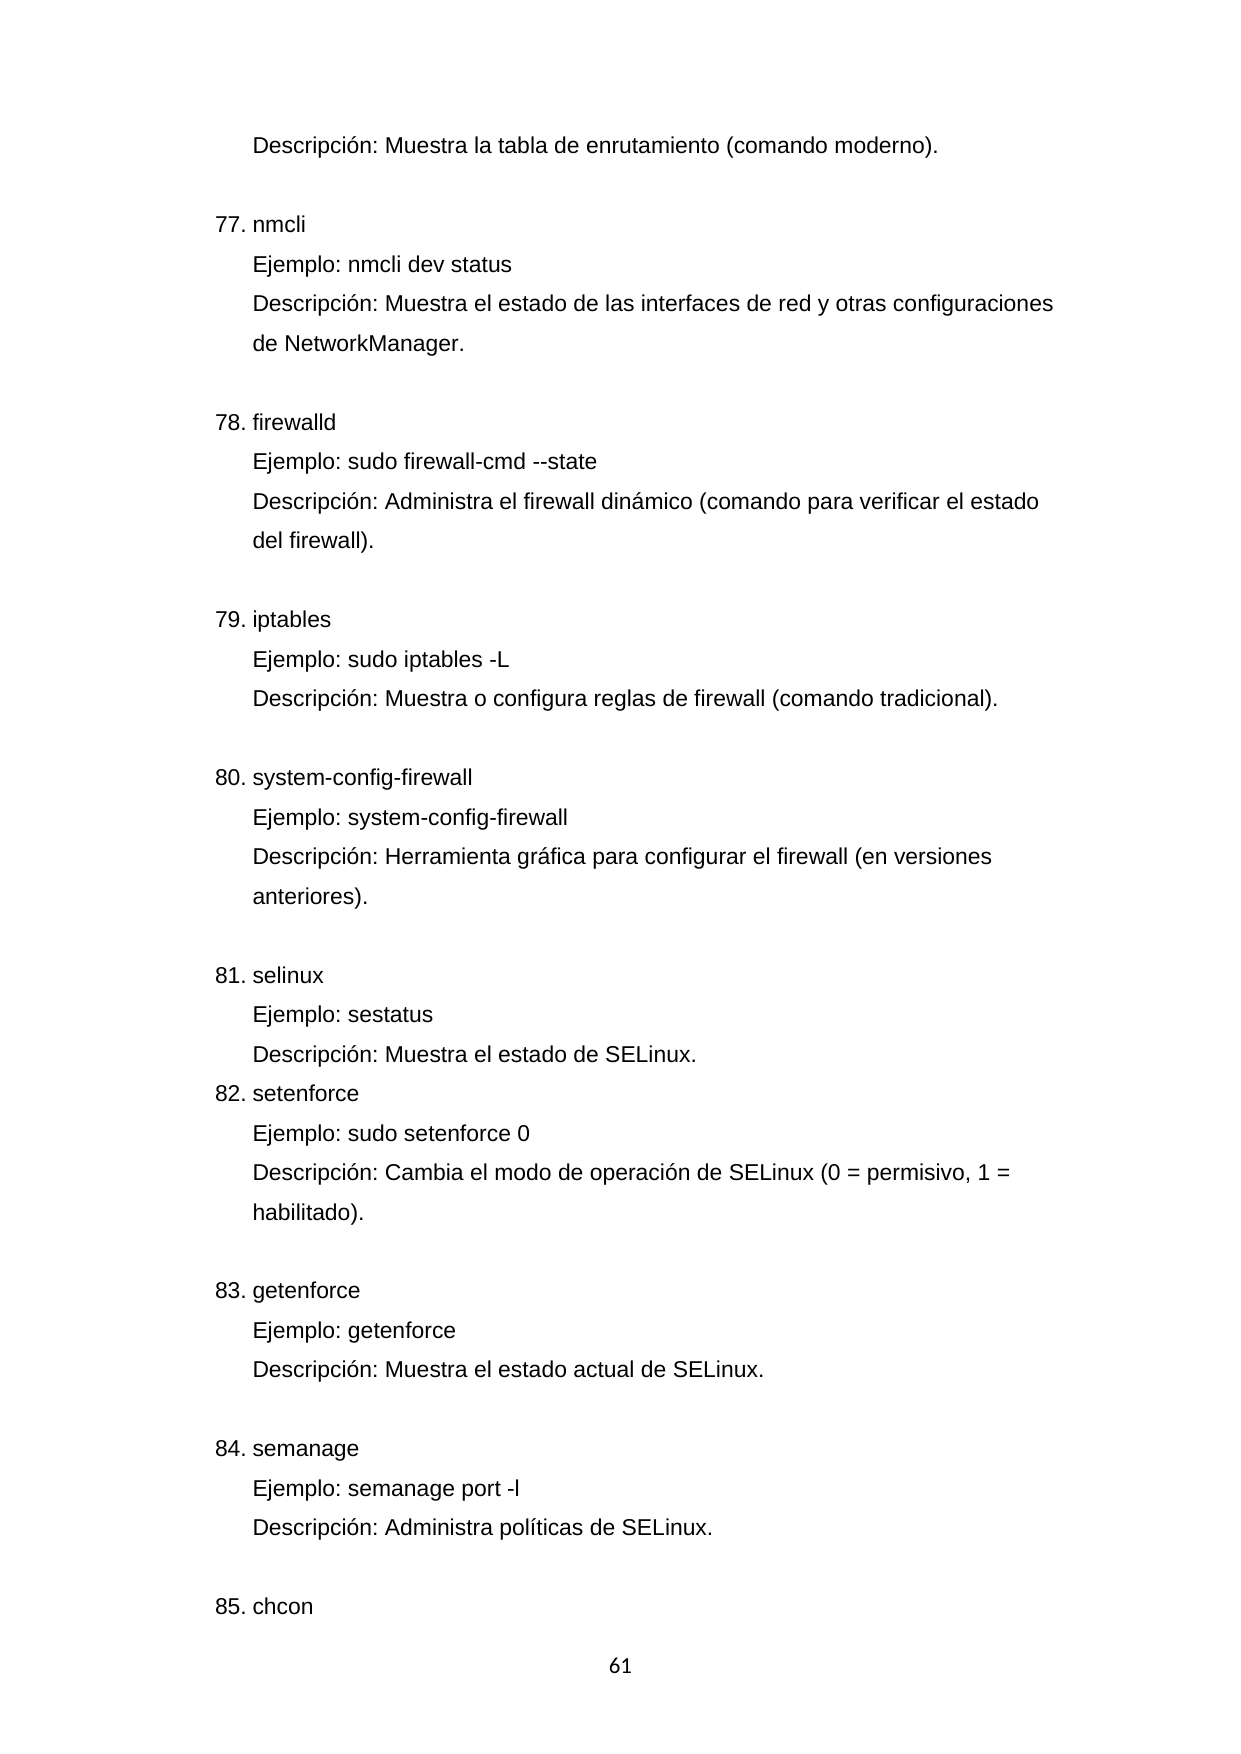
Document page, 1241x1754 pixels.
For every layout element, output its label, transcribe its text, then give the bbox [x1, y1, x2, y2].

list selinux Ejemplo: sestatus Descripción: Muestra el estado de SELinux. [215, 962, 1063, 1067]
list semanage Ejemplo: semanage port -l Descripción: Administra políticas de SELinux. [215, 1435, 1063, 1580]
list iptables Ejemplo: sudo iptables -L Descripción: Muestra o configura reglas de firewall (comando tradicional). [215, 606, 1063, 751]
list system-config-firewall Ejemplo: system-config-firewall Descripción: Herramienta gráfica para configurar el firewall (en versiones anteriores). [215, 764, 1063, 948]
list nmcli Ejemplo: nmcli dev status Descripción: Muestra el estado de las interfaces de red y otras configuraciones de NetworkManager. [215, 211, 1063, 396]
list firewalld Ejemplo: sudo firewall-cmd --state Descripción: Administra el firewall dinámico (comando para verificar el estado del firewall). [215, 409, 1063, 593]
list setenforce Ejemplo: sudo setenforce 0 Descripción: Cambia el modo de operación de SELinux (0 = permisivo, 1 = habilitado). [215, 1080, 1063, 1264]
list getenforce Ejemplo: getenforce Descripción: Muestra el estado actual de SELinux. [215, 1277, 1063, 1422]
list Descripción: Muestra la tabla de enrutamiento (comando moderno). [215, 132, 1063, 198]
list chcon Ejemplo: chcon -t httpd_sys_content_t archivo.txt Descripción: Cambia el contexto de seguridad de un archivo. [215, 1593, 1063, 1619]
